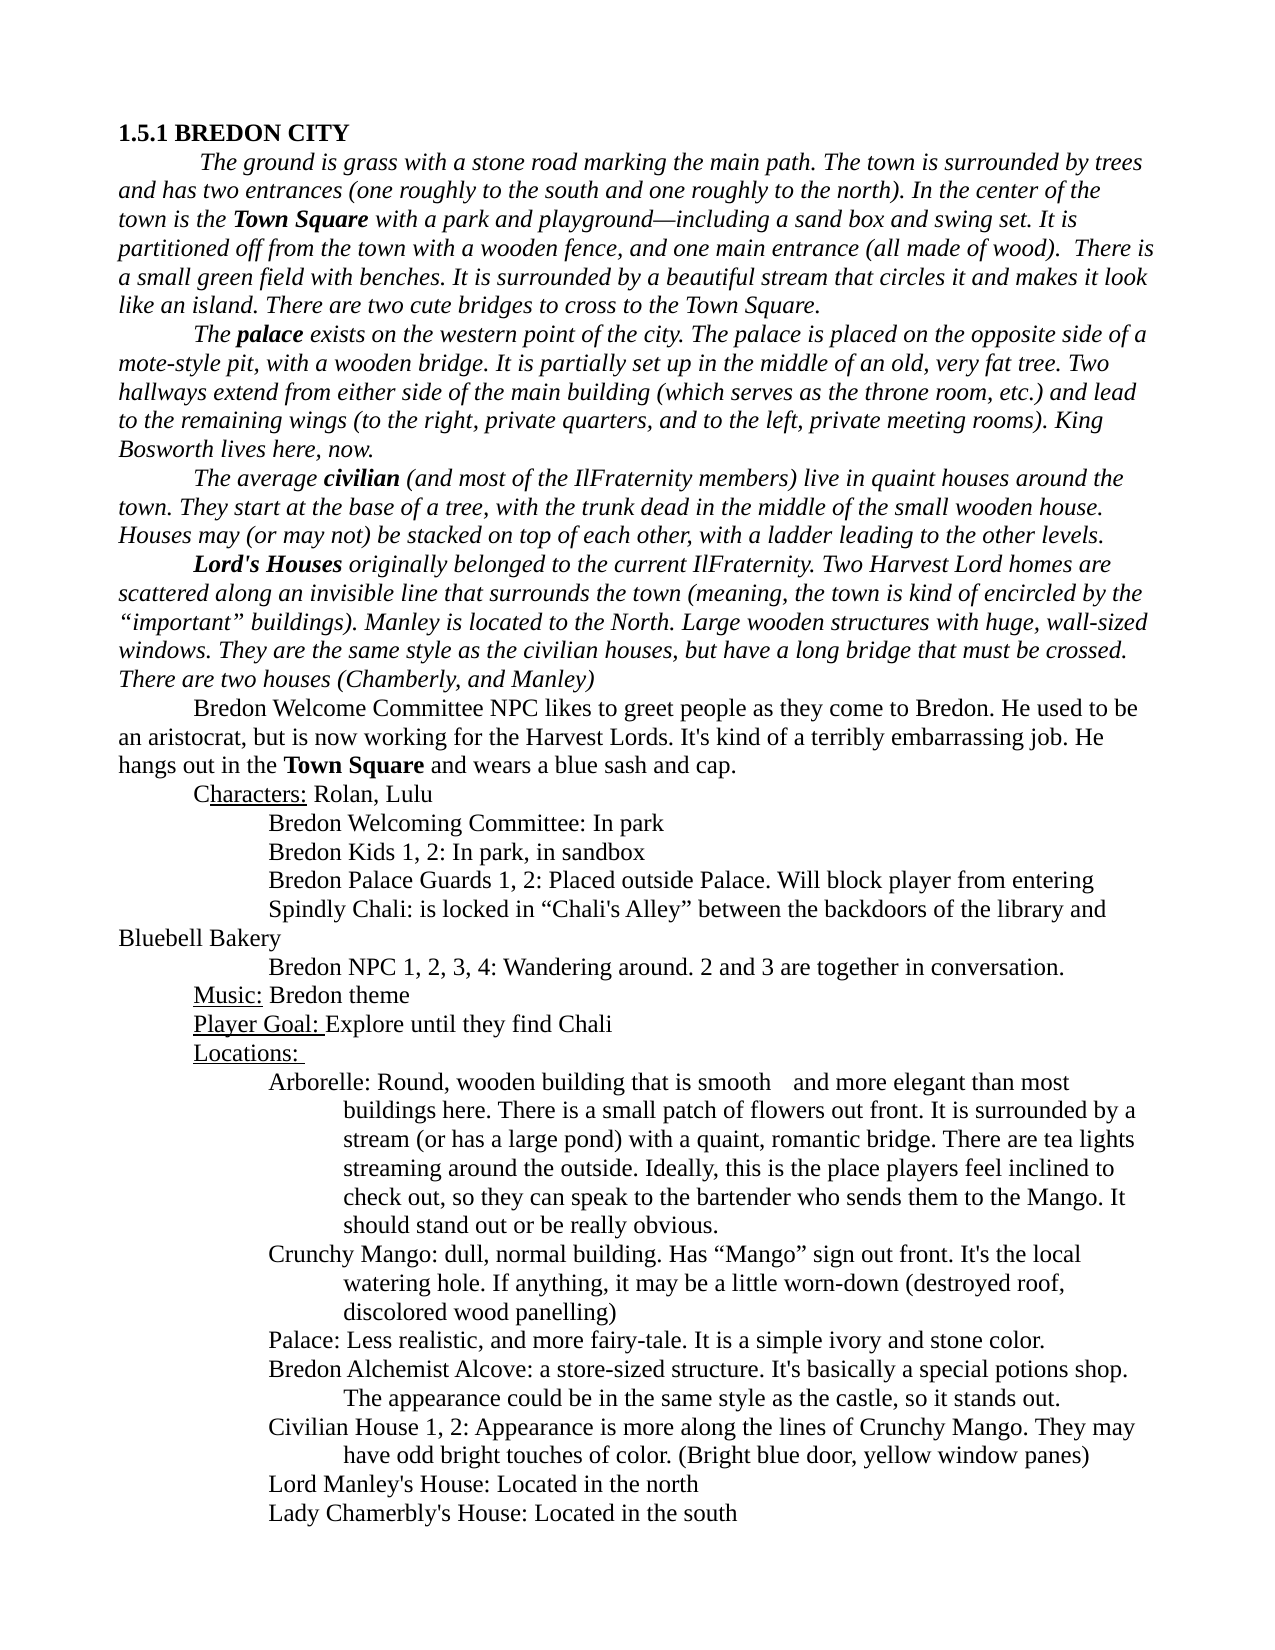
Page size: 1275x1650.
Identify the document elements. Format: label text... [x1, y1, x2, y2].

text Bredon Palace Guards 1, 2: Placed outside Palace. Will block player from entering [118, 866, 1157, 894]
text Characters: Rolan, Lulu [118, 779, 1157, 808]
text The palace exists on the western point of the city. The palace is placed on the opposite side of a mote-style pit, with a wooden bridge. It is partially set up in the middle of an old, very fat tree. Two hallways extend from either side of the main building (which serves as the throne room, etc.) and lead to the remaining wings (to the right, private quarters, and to the left, private meeting rooms). King Bosworth lives here, now. [118, 319, 1157, 463]
text Locations: [193, 1038, 1157, 1067]
text Bredon Alchemist Alcove: a store-sized structure. It's basically a special potions shop. The appearance could be in the same style as the castle, so it stands out. [193, 1354, 1157, 1412]
text Bredon NPC 1, 2, 3, 4: Wandering around. 2 and 3 are together in conversation. [118, 952, 1157, 981]
text Lord Manley's House: Located in the north [193, 1469, 1157, 1498]
text Player Goal: Explore until they find Chali [193, 1009, 1157, 1038]
text 1.5.1 BREDON CITY [118, 118, 1157, 147]
text Civilian House 1, 2: Appearance is more along the lines of Crunchy Mango. They may have odd bright touches of color. (Bright blue door, yellow window panes) [193, 1412, 1157, 1469]
text Arborelle: Round, wooden building that is smooth and more elegant than most buildings here. There is a small patch of flowers out front. It is surrounded by a stream (or has a large pond) with a quaint, romantic bridge. There are tea lights streaming around the outside. Ideally, this is the place players feel inclined to check out, so they can speak to the bartender who sends them to the Mango. It should stand out or be really obvious. [193, 1067, 1157, 1239]
text Spindly Chali: is locked in “Chali's Alley” between the backdoors of the library and Bluebell Bakery [118, 894, 1157, 952]
text The ground is grass with a stone road marking the main path. The town is surrounded by trees and has two entrances (one roughly to the south and one roughly to the north). In the center of the town is the Town Square with a park and playground—including a sand box and swing set. It is partitioned off from the town with a wooden fence, and one main entrance (all made of wood). There is a small green field with benches. It is surrounded by a beautiful stream that circles it and makes it look like an island. There are two cute bridges to cross to the Town Square. [118, 147, 1157, 319]
text Palace: Less realistic, and more fairy-tale. It is a simple ivory and stone color. [193, 1326, 1157, 1354]
text Bredon Kids 1, 2: In park, in sandbox [118, 837, 1157, 866]
text Lord's Houses originally belonged to the current IlFraternity. Two Harvest Lord homes are scattered along an invisible line that surrounds the town (meaning, the town is kind of encircled by the “important” buildings). Manley is located to the North. Large wooden structures with huge, wall-sized windows. They are the same style as the civilian houses, but have a long bridge that must be crossed. There are two houses (Chamberly, and Manley) [118, 549, 1157, 693]
text Bredon Welcoming Committee: In park [118, 808, 1157, 837]
text Lady Chamerbly's House: Located in the south [193, 1498, 1157, 1527]
text The average civilian (and most of the IlFraternity members) live in quaint houses around the town. They start at the base of a tree, with the trunk dead in the middle of the small wooden house. Houses may (or may not) be stacked on top of each other, with a ladder leading to the other levels. [118, 463, 1157, 549]
text Music: Bredon theme [193, 981, 1157, 1009]
text Crunchy Mango: dull, normal building. Has “Mango” sign out front. It's the local watering hole. If anything, it may be a little worn-down (destroyed roof, discolored wood panelling) [193, 1239, 1157, 1326]
text Bredon Welcome Committee NPC likes to greet people as they come to Bredon. He used to be an aristocrat, but is now working for the Harvest Lords. It's kind of a terribly embarrassing job. He hangs out in the Town Square and wears a blue sash and cap. [118, 693, 1157, 779]
